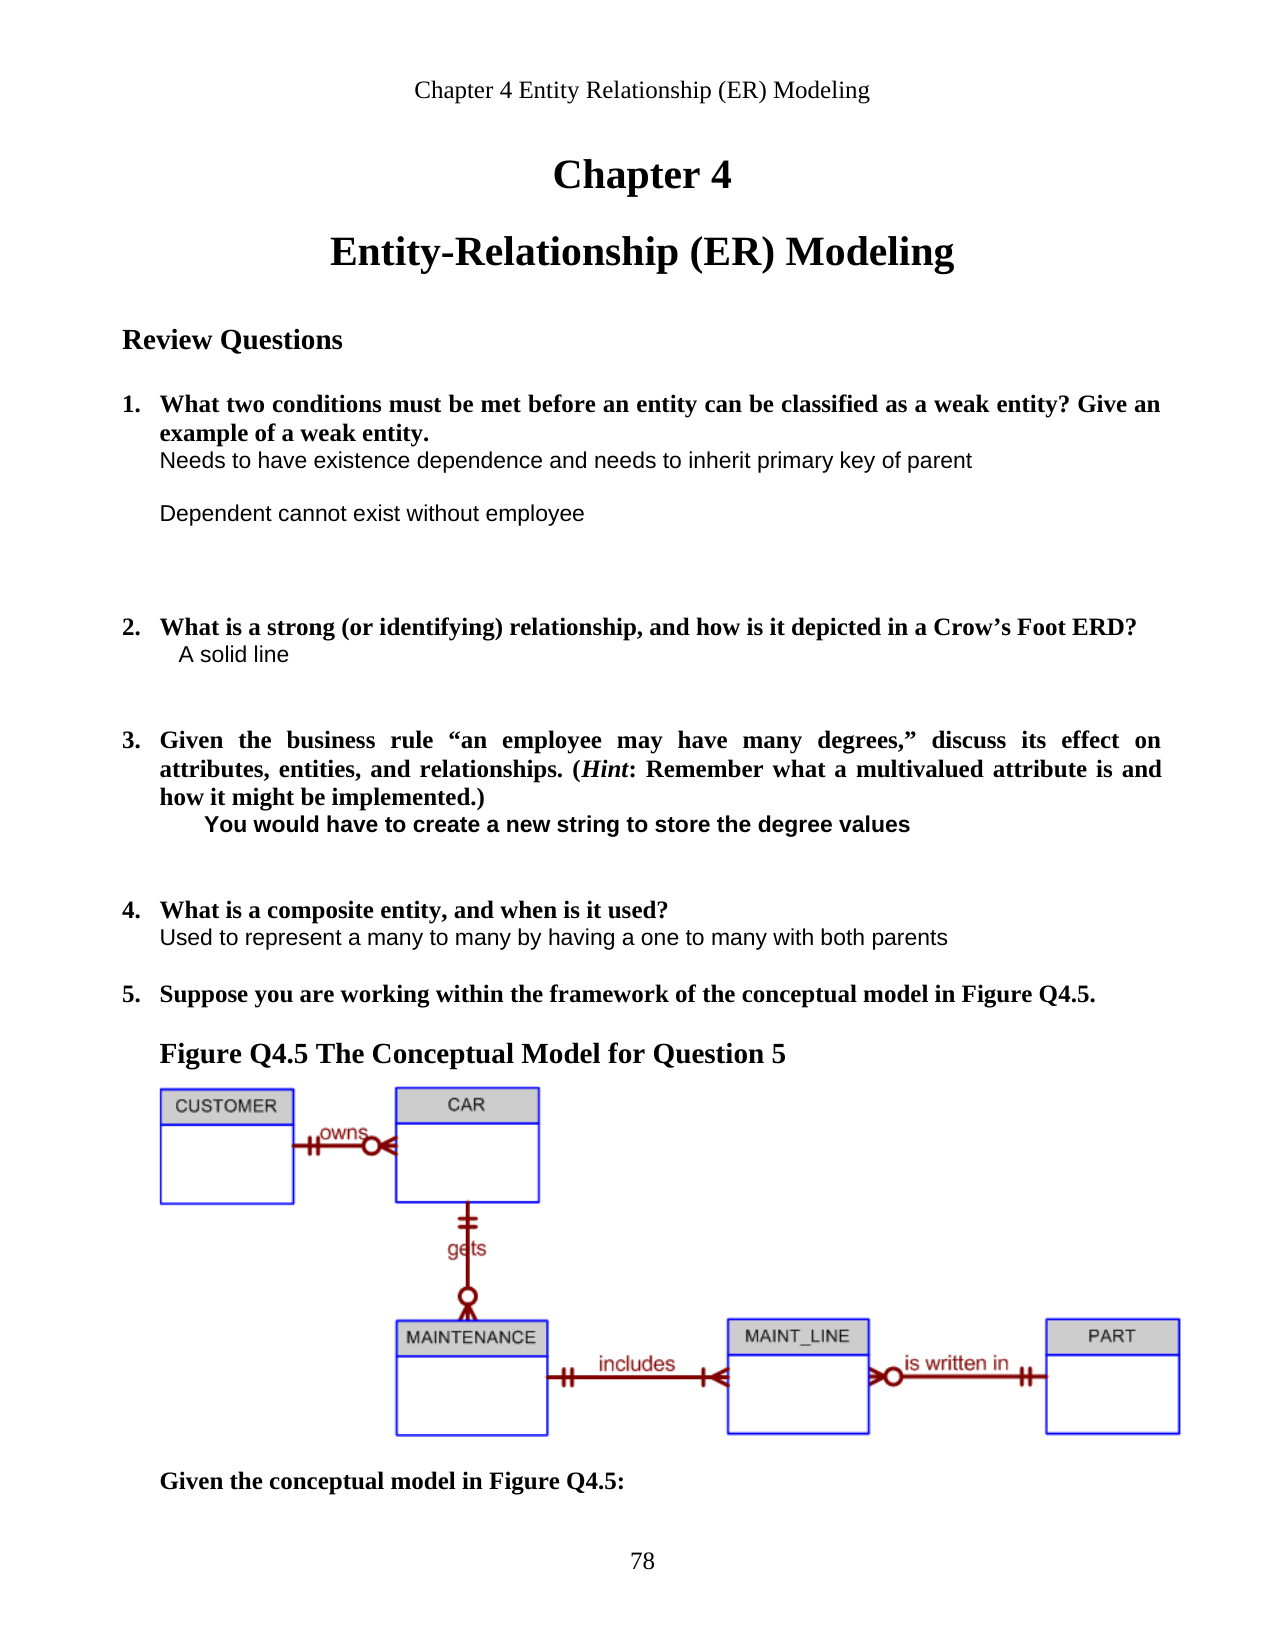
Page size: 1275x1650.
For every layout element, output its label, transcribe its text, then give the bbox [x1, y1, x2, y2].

subtitle Entity-Relationship (ER) Modeling [122, 227, 1162, 274]
list Suppose you are working within the framework of the conceptual model in Figure Q4.5. [122, 979, 1162, 1008]
list A solid line [122, 641, 1162, 667]
list What two conditions must be met before an entity can be classified as a weak entity? Give an example of a weak entity. [122, 389, 1162, 447]
list You would have to create a new string to store the degree values [122, 811, 1162, 838]
text Given the conceptual model in Figure Q4.5: [159, 1466, 1162, 1495]
list Given the business rule “an employee may have many degrees,” discuss its effect on attributes, entities, and relationships. (Hint: Remember what a multivalued attribute is and how it might be implemented.) [122, 725, 1162, 811]
list What is a strong (or identifying) relationship, and how is it depicted in a Crow’s Foot ERD? [122, 612, 1162, 641]
text Figure Q4.5 The Conceptual Model for Question 5 [159, 1036, 1162, 1070]
text Review Questions [122, 322, 1162, 356]
subtitle Chapter 4 [122, 150, 1162, 198]
list What is a composite entity, and when is it used? [122, 895, 1162, 924]
list Used to represent a many to many by having a one to many with both parents [122, 924, 1162, 950]
list Dependent cannot exist without employee [122, 500, 1162, 526]
picture [159, 1086, 1202, 1437]
list Needs to have existence dependence and needs to inherit primary key of parent [122, 447, 1162, 473]
